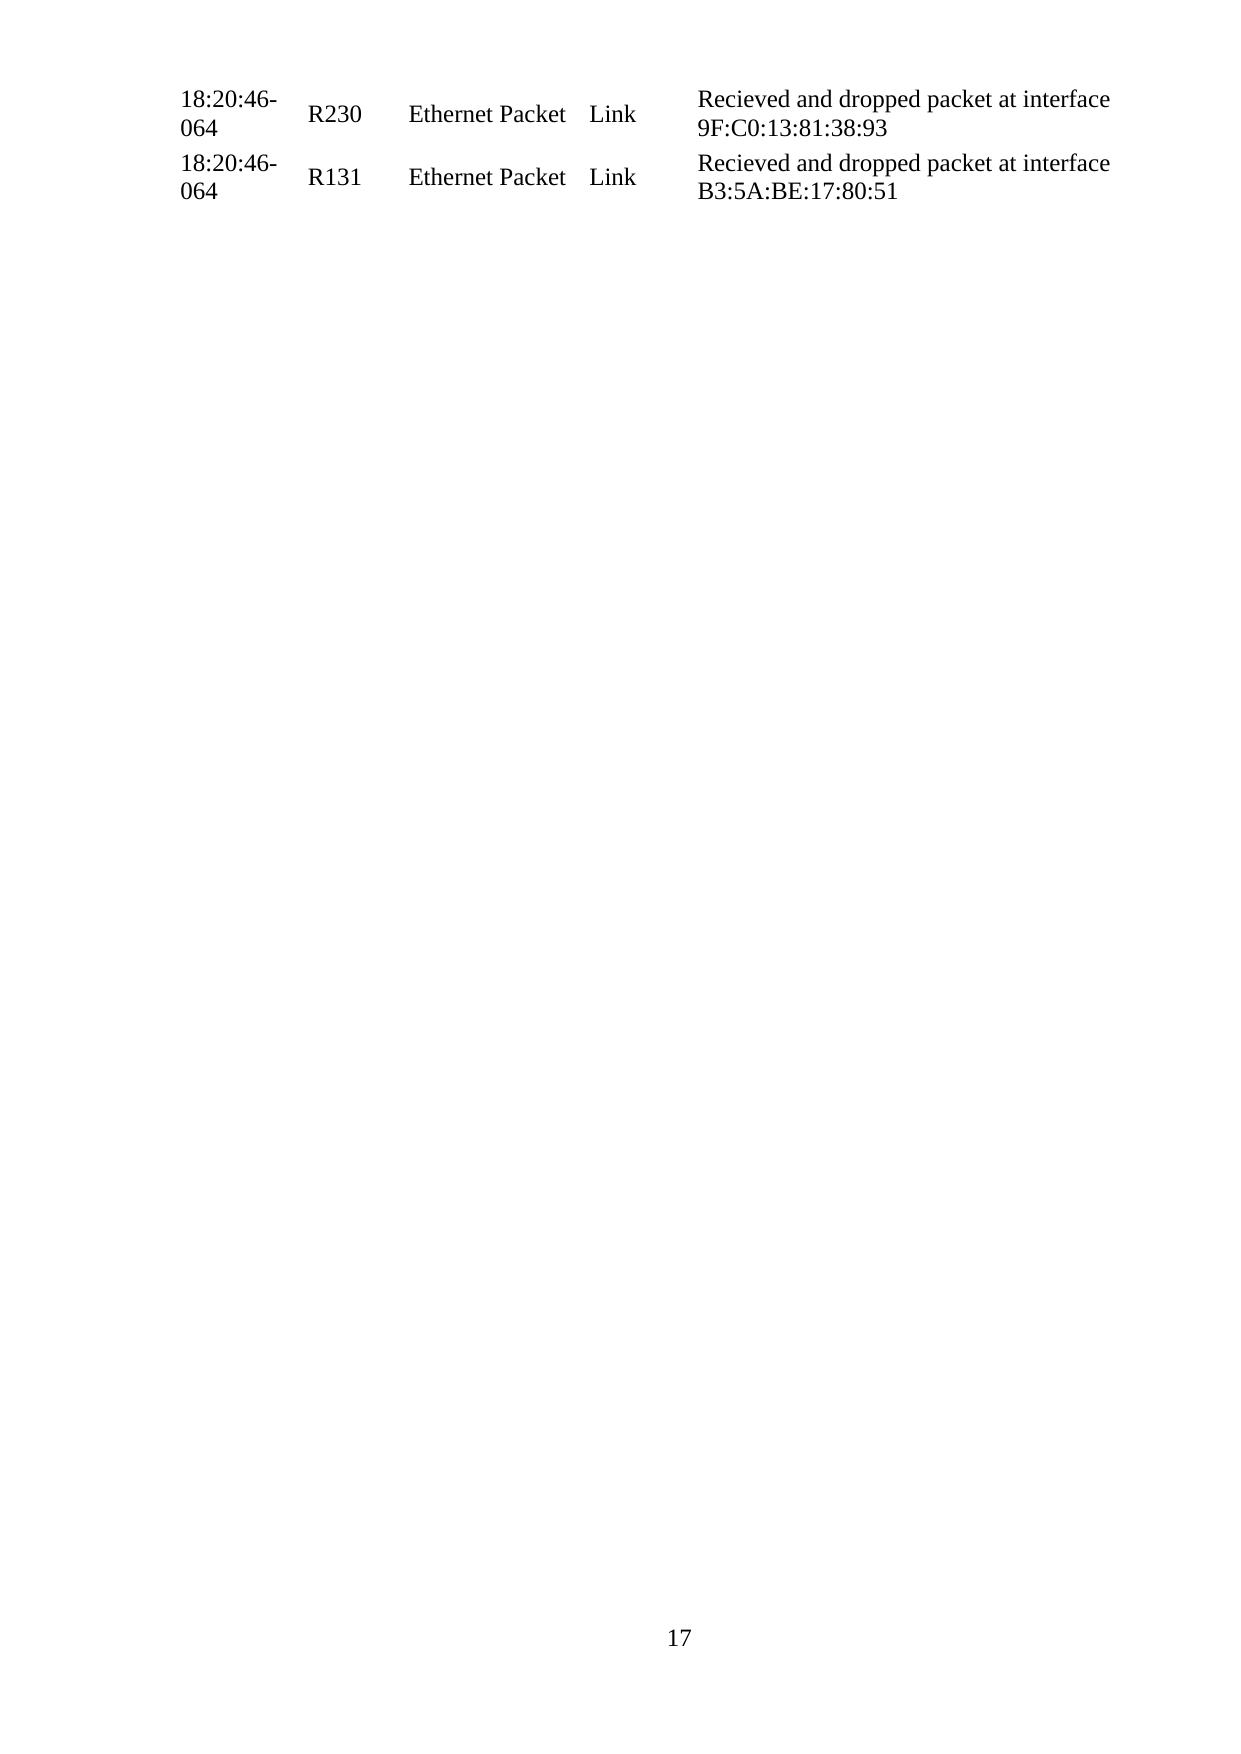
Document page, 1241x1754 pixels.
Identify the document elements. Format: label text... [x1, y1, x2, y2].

table_cell Ethernet Packet [405, 145, 586, 208]
table_cell 18:20:46-064 [177, 145, 305, 208]
table_cell 18:20:46-064 [177, 81, 305, 145]
table_cell Link [586, 145, 694, 208]
table_cell Recieved and dropped packet at interface 9F:C0:13:81:38:93 [694, 81, 1181, 145]
table_cell Link [586, 81, 694, 145]
table_cell R230 [305, 81, 405, 145]
table_cell Recieved and dropped packet at interface B3:5A:BE:17:80:51 [694, 145, 1181, 208]
table_cell Ethernet Packet [405, 81, 586, 145]
table_cell R131 [305, 145, 405, 208]
